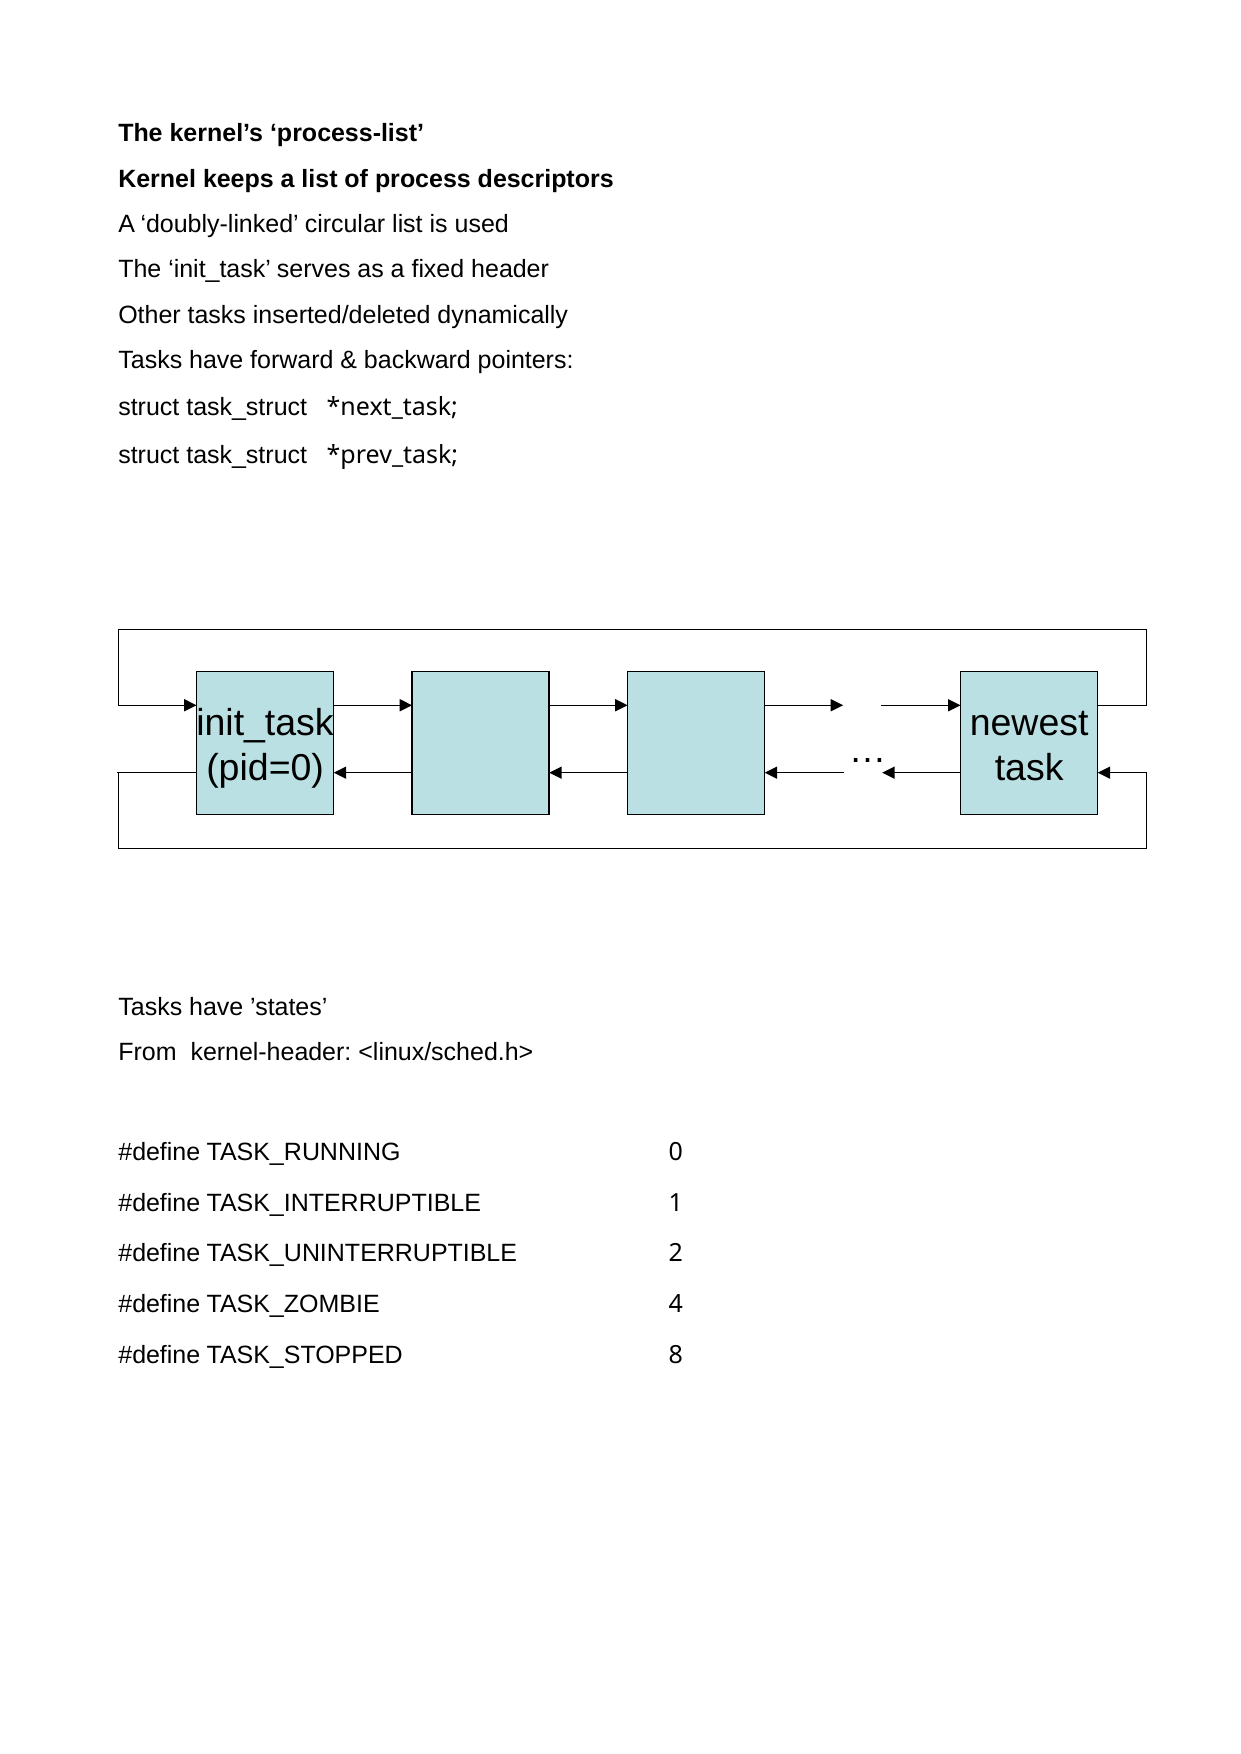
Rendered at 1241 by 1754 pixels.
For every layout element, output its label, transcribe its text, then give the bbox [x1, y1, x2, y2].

text Other tasks inserted/deleted dynamically [118, 300, 1122, 328]
text #define TASK_INTERRUPTIBLE 1 [118, 1184, 1122, 1218]
text Kernel keeps a list of process descriptors [118, 163, 1122, 192]
text #define TASK_ZOMBIE 4 [118, 1286, 1122, 1320]
text #define TASK_RUNNING 0 [118, 1133, 1122, 1167]
text Tasks have forward & backward pointers: [118, 345, 1122, 374]
text A ‘doubly-linked’ circular list is used [118, 209, 1122, 238]
text struct task_struct *next_task; [118, 388, 1122, 422]
text From kernel-header: <linux/sched.h> [118, 1037, 1122, 1066]
text Tasks have ’states’ [118, 992, 1122, 1021]
text #define TASK_UNINTERRUPTIBLE 2 [118, 1235, 1122, 1269]
text The ‘init_task’ serves as a fixed header [118, 254, 1122, 283]
text The kernel’s ‘process-list’ [118, 118, 1122, 147]
text #define TASK_STOPPED 8 [118, 1336, 1122, 1370]
text struct task_struct *prev_task; [118, 437, 1122, 471]
